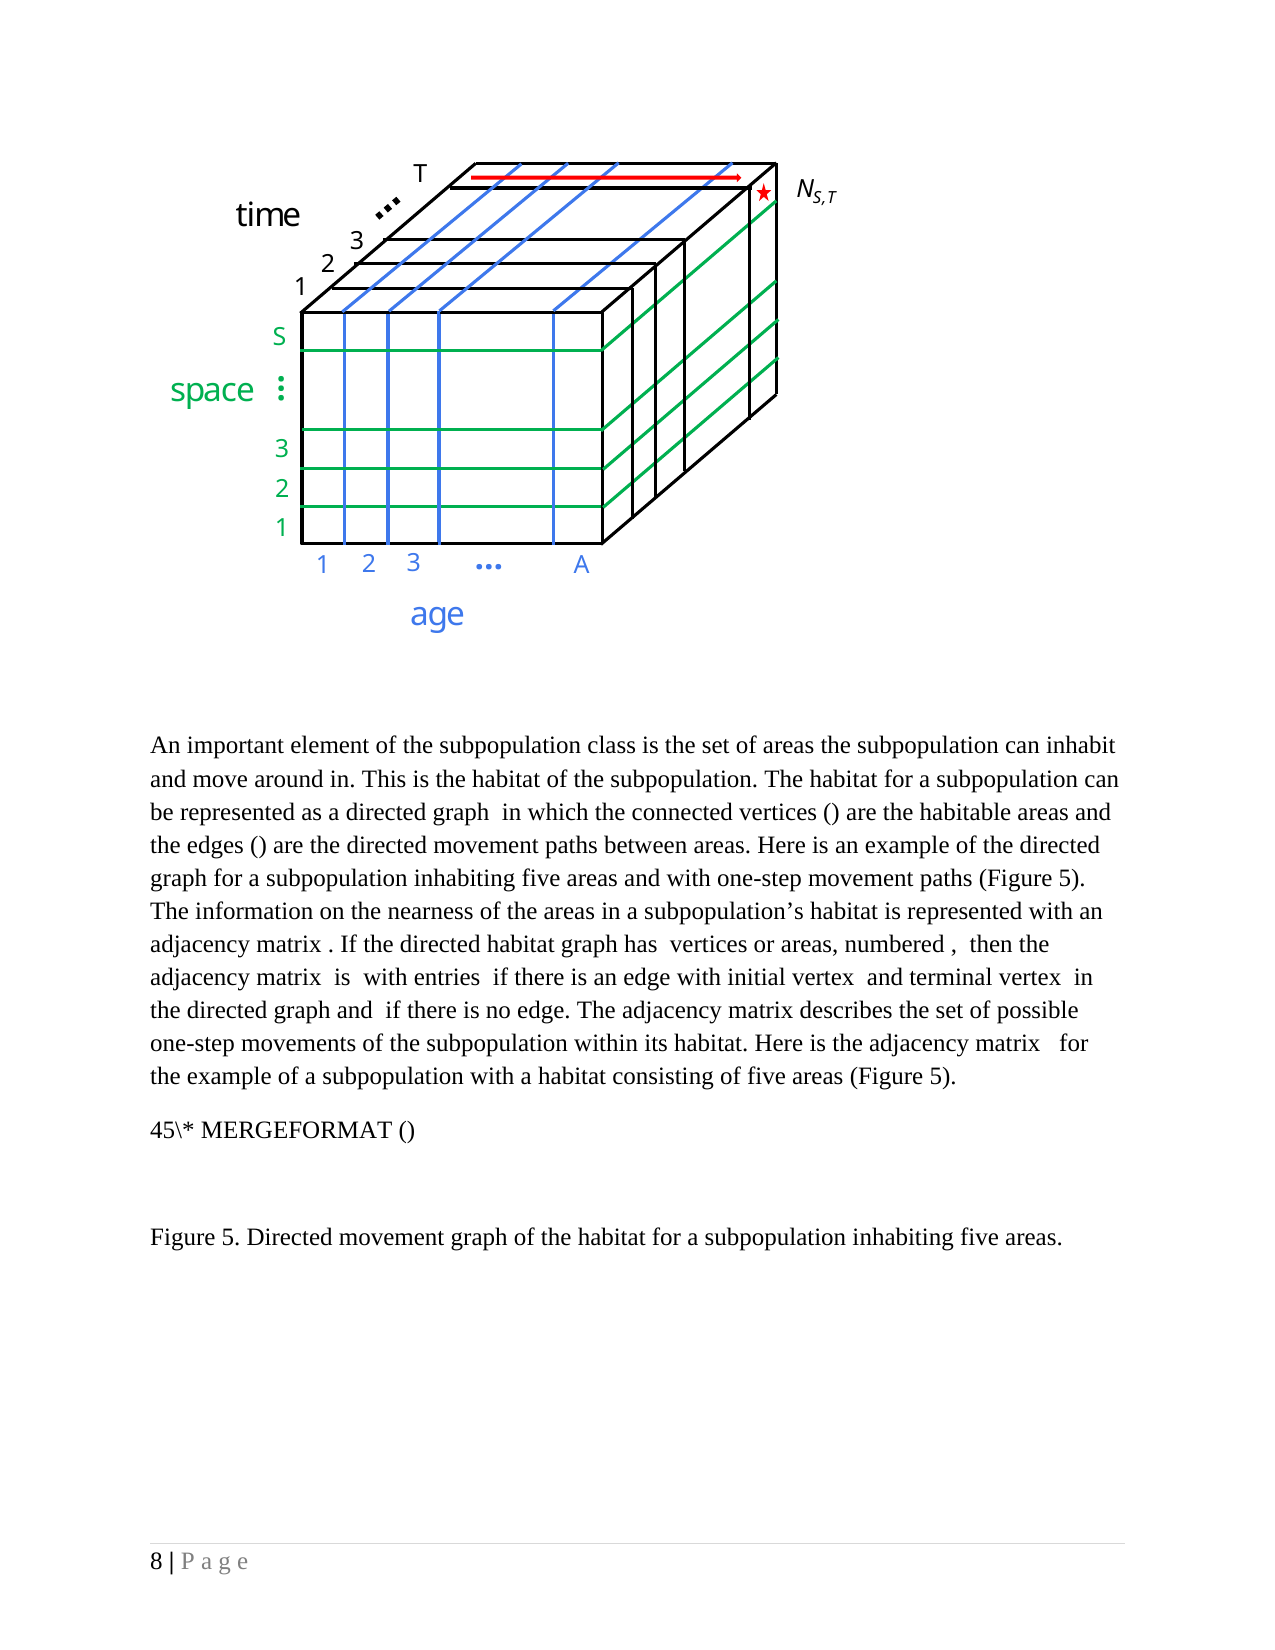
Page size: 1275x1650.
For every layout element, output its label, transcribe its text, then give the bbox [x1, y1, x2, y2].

text 45\* MERGEFORMAT () [150, 1115, 1125, 1143]
text An important element of the subpopulation class is the set of areas the subpopulation can inhabit and move around in. This is the habitat of the subpopulation. The habitat for a subpopulation can be represented as a directed graph in which the connected vertices () are the habitable areas and the edges () are the directed movement paths between areas. Here is an example of the directed graph for a subpopulation inhabiting five areas and with one-step movement paths (Figure 5). The information on the nearness of the areas in a subpopulation’s habitat is represented with an adjacency matrix . If the directed habitat graph has vertices or areas, numbered , then the adjacency matrix is with entries if there is an edge with initial vertex and terminal vertex in the directed graph and if there is no edge. The adjacency matrix describes the set of possible one-step movements of the subpopulation within its habitat. Here is the adjacency matrix for the example of a subpopulation with a habitat consisting of five areas (Figure 5). [150, 731, 1125, 1089]
text Figure 5. Directed movement graph of the habitat for a subpopulation inhabiting five areas. [150, 1222, 1125, 1251]
